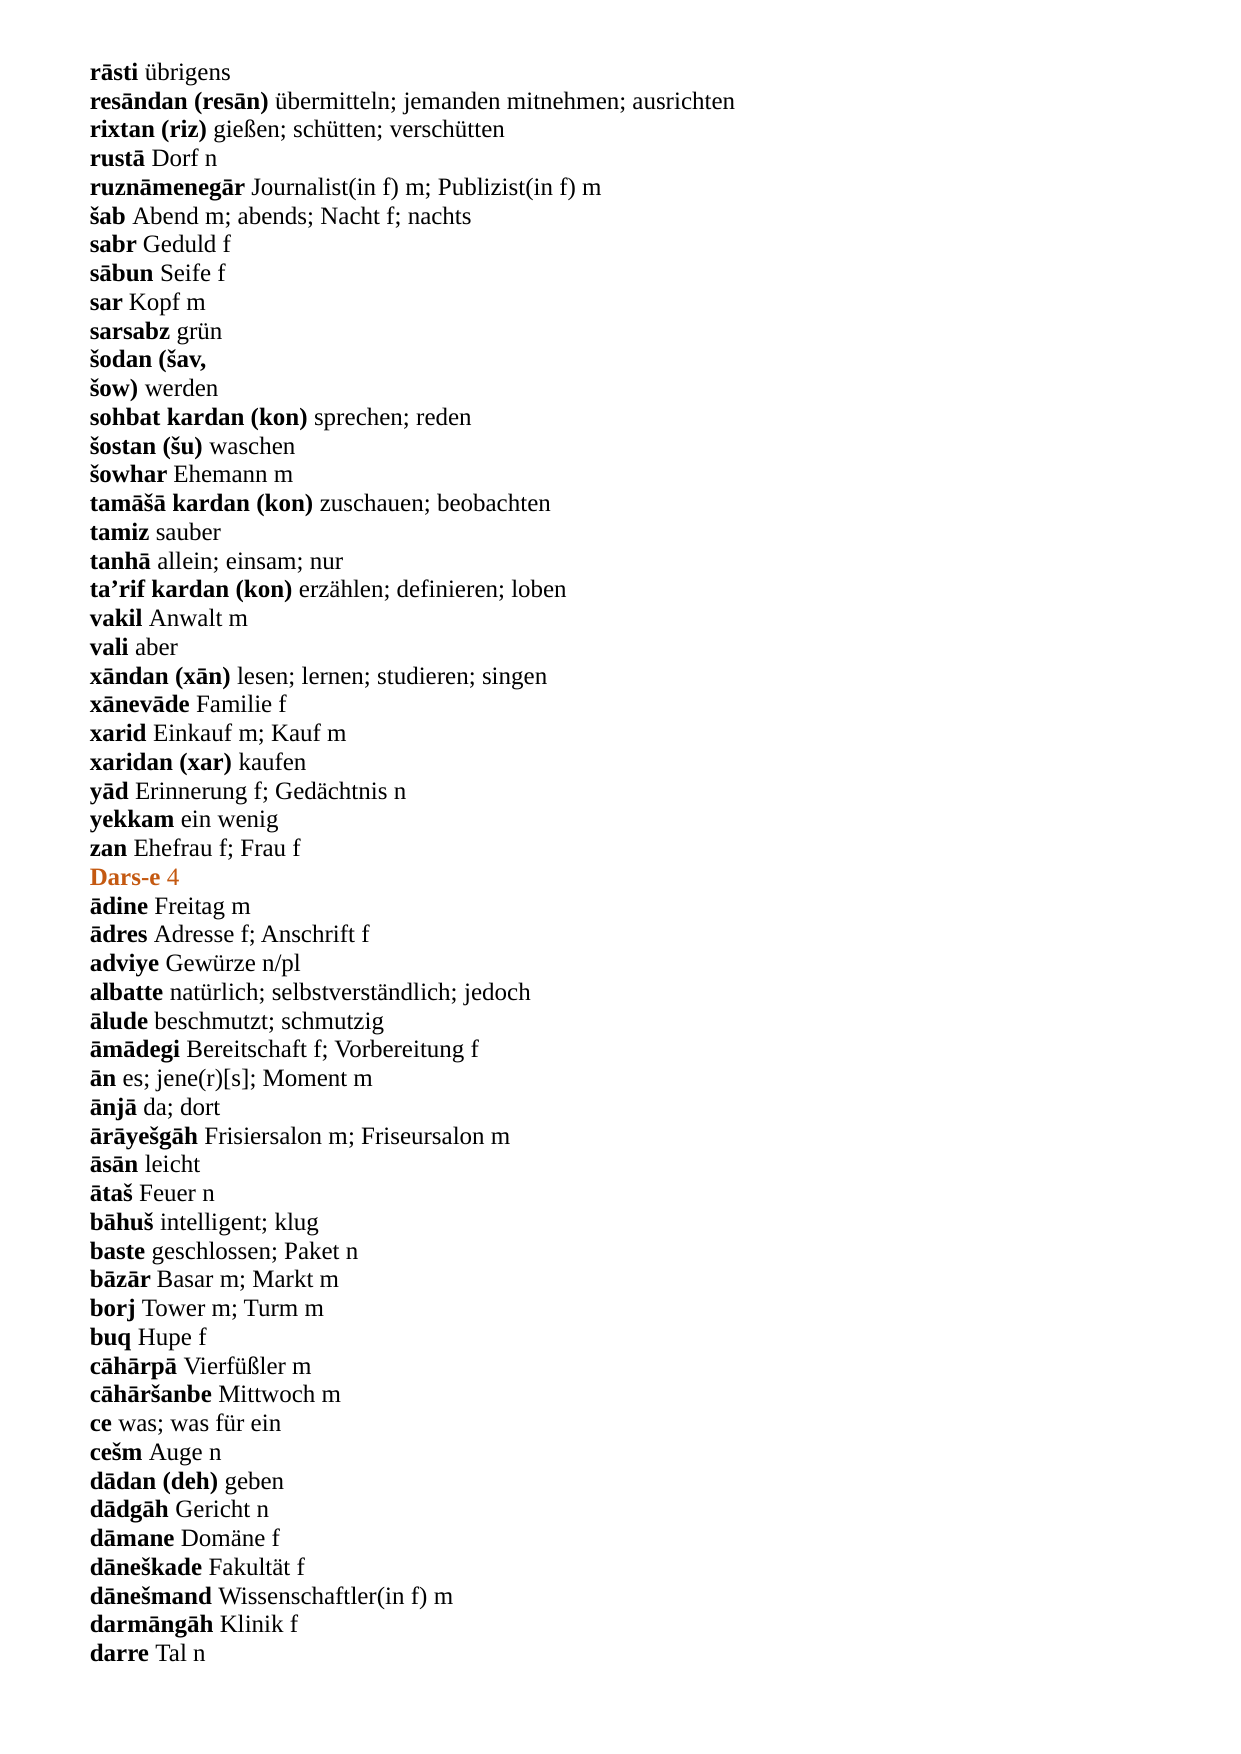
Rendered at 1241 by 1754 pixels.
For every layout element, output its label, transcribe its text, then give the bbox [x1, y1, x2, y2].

text āmādegi Bereitschaft f; Vorbereitung f [89, 1034, 1153, 1063]
text rustā Dorf n [89, 143, 1153, 172]
text cešm Auge n [89, 1437, 1153, 1466]
text ādine Freitag m [89, 891, 1153, 919]
text yād Erinnerung f; Gedächtnis n [89, 776, 1153, 804]
text ālude beschmutzt; schmutzig [89, 1006, 1153, 1034]
text dānešmand Wissenschaftler(in f) m [89, 1581, 1153, 1609]
text resāndan (resān) übermitteln; jemanden mitnehmen; ausrichten [89, 86, 1153, 114]
text sābun Seife f [89, 258, 1153, 287]
text sabr Geduld f [89, 229, 1153, 258]
text zan Ehefrau f; Frau f [89, 833, 1153, 862]
text dāneškade Fakultät f [89, 1552, 1153, 1581]
text buq Hupe f [89, 1322, 1153, 1351]
text ruznāmenegār Journalist(in f) m; Publizist(in f) m [89, 172, 1153, 201]
text rāsti übrigens [89, 57, 1153, 86]
text cāhārpā Vierfüßler m [89, 1351, 1153, 1379]
text darmāngāh Klinik f [89, 1609, 1153, 1638]
text ātaš Feuer n [89, 1178, 1153, 1207]
text sar Kopf m [89, 287, 1153, 316]
text dādgāh Gericht n [89, 1494, 1153, 1523]
text tamāšā kardan (kon) zuschauen; beobachten [89, 488, 1153, 517]
text ce was; was für ein [89, 1408, 1153, 1437]
text xaridan (xar) kaufen [89, 747, 1153, 776]
text xāndan (xān) lesen; lernen; studieren; singen [89, 661, 1153, 689]
text sarsabz grün [89, 316, 1153, 344]
text albatte natürlich; selbstverständlich; jedoch [89, 977, 1153, 1006]
text adviye Gewürze n/pl [89, 948, 1153, 977]
text ādres Adresse f; Anschrift f [89, 919, 1153, 948]
text cāhāršanbe Mittwoch m [89, 1379, 1153, 1408]
text xarid Einkauf m; Kauf m [89, 718, 1153, 747]
text bāhuš intelligent; klug [89, 1207, 1153, 1236]
text šow) werden [89, 373, 1153, 402]
text yekkam ein wenig [89, 804, 1153, 833]
text ān es; jene(r)[s]; Moment m [89, 1063, 1153, 1092]
text darre Tal n [89, 1638, 1153, 1667]
text dāmane Domäne f [89, 1523, 1153, 1552]
text bāzār Basar m; Markt m [89, 1264, 1153, 1293]
text šostan (šu) waschen [89, 431, 1153, 459]
text baste geschlossen; Paket n [89, 1236, 1153, 1264]
text ārāyešgāh Frisiersalon m; Friseursalon m [89, 1121, 1153, 1149]
text ānjā da; dort [89, 1092, 1153, 1121]
text Dars-e 4 [89, 862, 1153, 891]
text vakil Anwalt m [89, 603, 1153, 632]
text šodan (šav, [89, 344, 1153, 373]
text rixtan (riz) gießen; schütten; verschütten [89, 114, 1153, 143]
text tanhā allein; einsam; nur [89, 546, 1153, 574]
text sohbat kardan (kon) sprechen; reden [89, 402, 1153, 431]
text vali aber [89, 632, 1153, 661]
text šab Abend m; abends; Nacht f; nachts [89, 201, 1153, 229]
text xānevāde Familie f [89, 689, 1153, 718]
text tamiz sauber [89, 517, 1153, 546]
text ta’rif kardan (kon) erzählen; definieren; loben [89, 574, 1153, 603]
text šowhar Ehemann m [89, 459, 1153, 488]
text borj Tower m; Turm m [89, 1293, 1153, 1322]
text dādan (deh) geben [89, 1466, 1153, 1494]
text āsān leicht [89, 1149, 1153, 1178]
